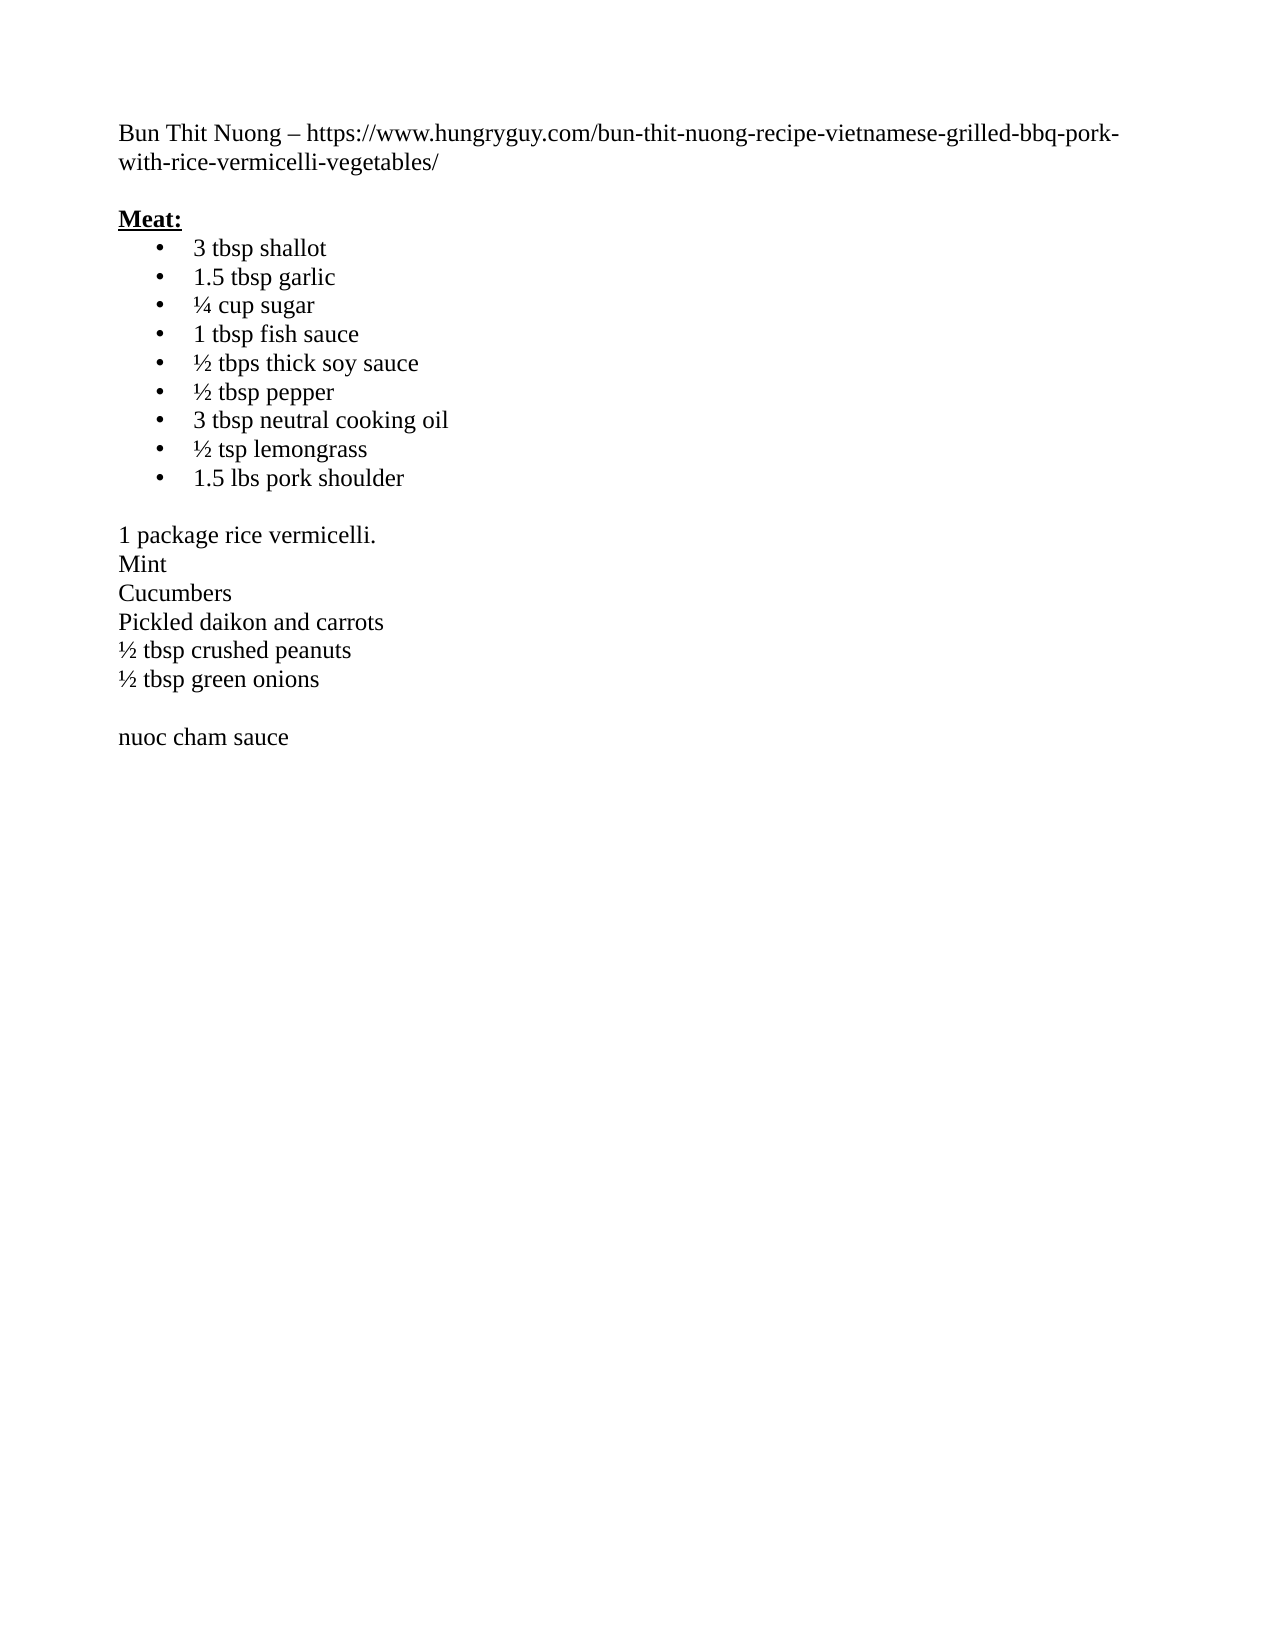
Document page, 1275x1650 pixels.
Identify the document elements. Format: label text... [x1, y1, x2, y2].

list 1 tbsp fish sauce [156, 319, 1157, 348]
list ¼ cup sugar [156, 291, 1157, 319]
list ½ tbsp pepper [156, 377, 1157, 406]
list 3 tbsp neutral cooking oil [156, 406, 1157, 434]
text ½ tbsp crushed peanuts [118, 636, 1157, 664]
text 1 package rice vermicelli. [118, 521, 1157, 549]
text Mint [118, 549, 1157, 578]
list 1.5 lbs pork shoulder [156, 463, 1157, 492]
text ½ tbsp green onions [118, 664, 1157, 693]
text Meat: [118, 204, 1157, 233]
list 3 tbsp shallot [156, 233, 1157, 262]
text Pickled daikon and carrots [118, 607, 1157, 636]
list ½ tsp lemongrass [156, 434, 1157, 463]
list 1.5 tbsp garlic [156, 262, 1157, 291]
list ½ tbps thick soy sauce [156, 348, 1157, 377]
text Bun Thit Nuong – https://www.hungryguy.com/bun-thit-nuong-recipe-vietnamese-grilled-bbq-pork-with-rice-vermicelli-vegetables/ [118, 118, 1157, 176]
text nuoc cham sauce [118, 722, 1157, 751]
text Cucumbers [118, 578, 1157, 607]
